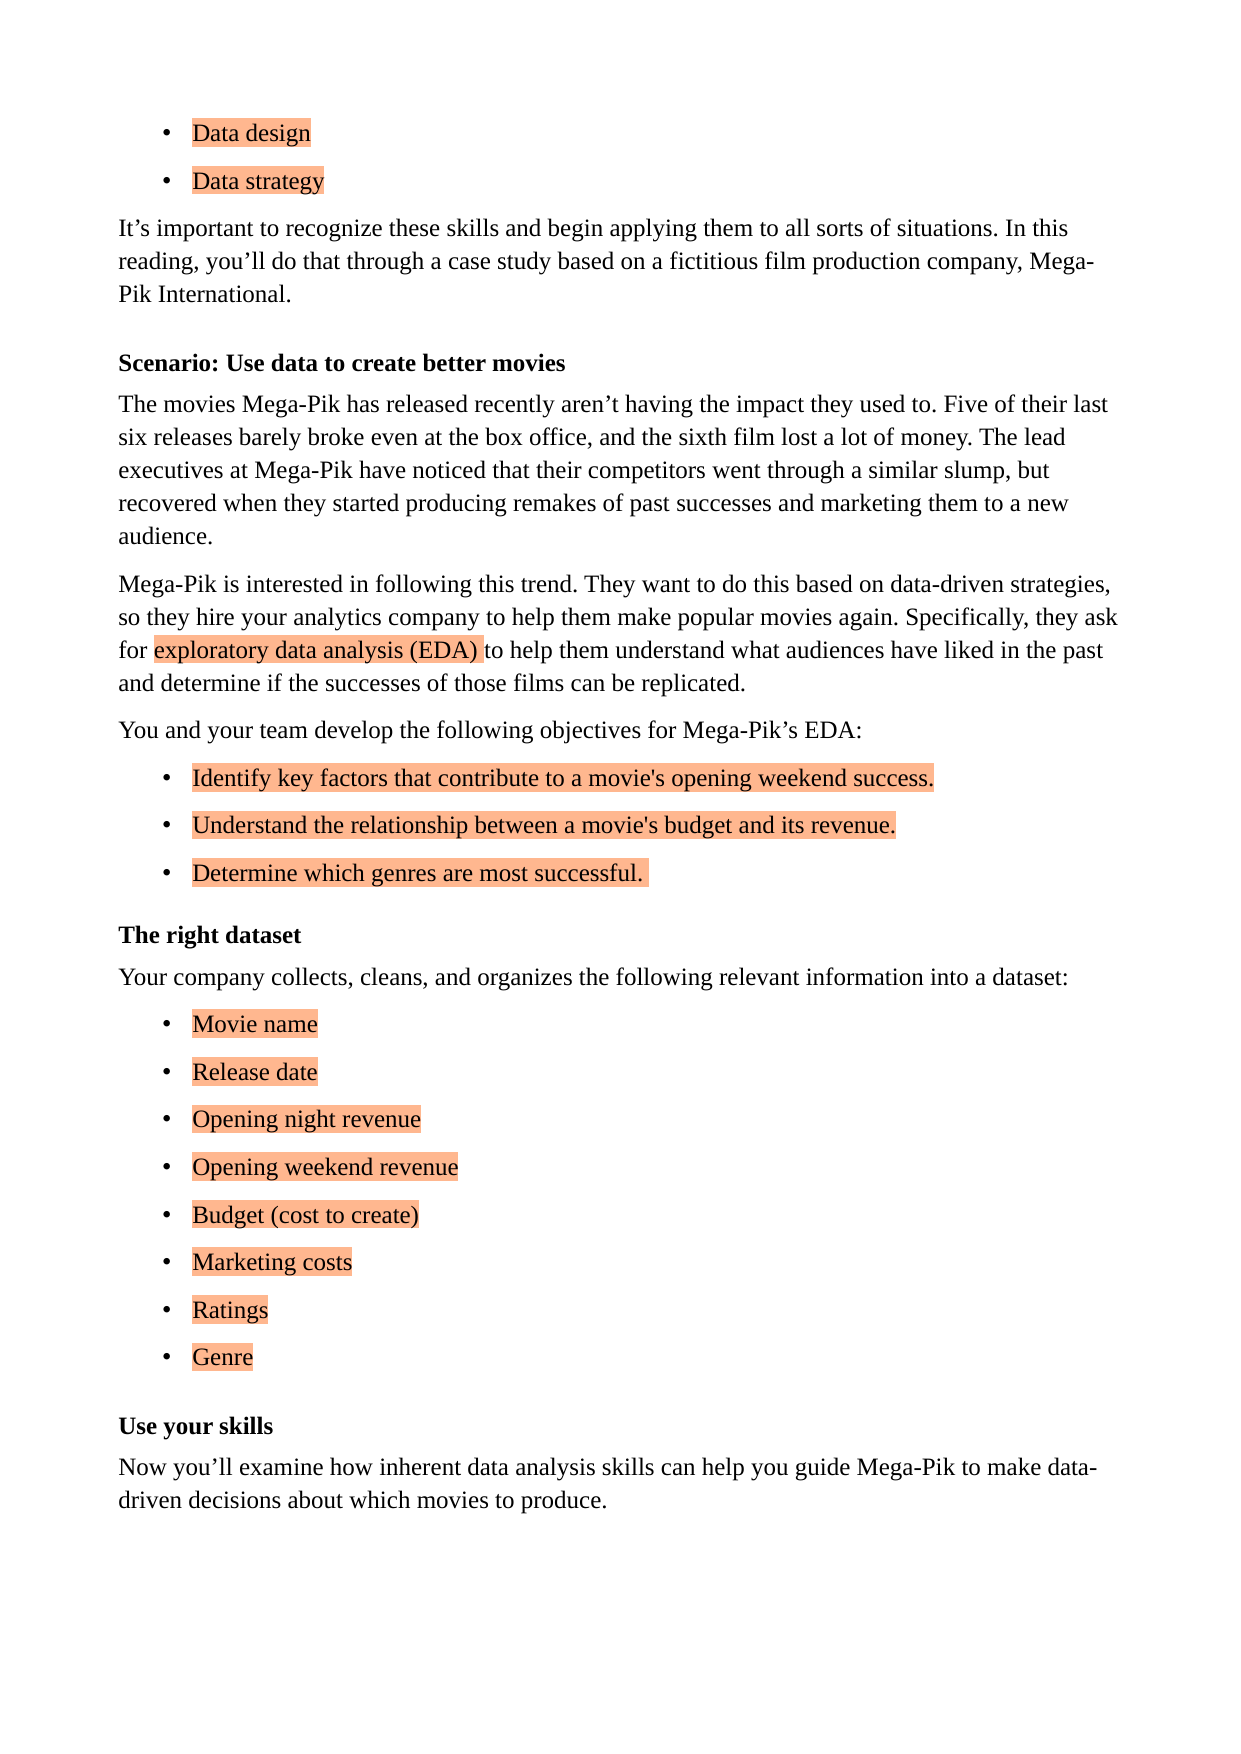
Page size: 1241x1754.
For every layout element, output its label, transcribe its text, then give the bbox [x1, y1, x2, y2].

text The movies Mega-Pik has released recently aren’t having the impact they used to. Five of their last six releases barely broke even at the box office, and the sixth film lost a lot of money. The lead executives at Mega-Pik have noticed that their competitors went through a similar slump, but recovered when they started producing remakes of past successes and marketing them to a new audience. [118, 389, 1122, 550]
list Opening weekend revenue [162, 1152, 1122, 1181]
text Now you’ll examine how inherent data analysis skills can help you guide Mega-Pik to make data-driven decisions about which movies to produce. [118, 1452, 1122, 1514]
text You and your team develop the following objectives for Mega-Pik’s EDA: [118, 715, 1122, 744]
subtitle The right dataset [118, 920, 1122, 949]
list Release date [162, 1057, 1122, 1086]
subtitle Scenario: Use data to create better movies [118, 348, 1122, 377]
text Your company collects, cleans, and organizes the following relevant information into a dataset: [118, 962, 1122, 990]
list Genre [162, 1342, 1122, 1371]
list Budget (cost to create) [162, 1200, 1122, 1228]
list Marketing costs [162, 1247, 1122, 1276]
list Understand the relationship between a movie's budget and its revenue. [162, 811, 1122, 839]
list Movie name [162, 1009, 1122, 1038]
subtitle Use your skills [118, 1411, 1122, 1440]
list Identify key factors that contribute to a movie's opening weekend success. [162, 763, 1122, 792]
text It’s important to recognize these skills and begin applying them to all sorts of situations. In this reading, you’ll do that through a case study based on a fictitious film production company, Mega-Pik International. [118, 213, 1122, 308]
list Determine which genres are most successful. [162, 858, 1122, 887]
list Data strategy [162, 166, 1122, 194]
list Data design [162, 118, 1122, 147]
list Opening night revenue [162, 1104, 1122, 1133]
list Ratings [162, 1295, 1122, 1324]
text Mega-Pik is interested in following this trend. They want to do this based on data-driven strategies, so they hire your analytics company to help them make popular movies again. Specifically, they ask for exploratory data analysis (EDA) to help them understand what audiences have liked in the past and determine if the successes of those films can be replicated. [118, 569, 1122, 697]
